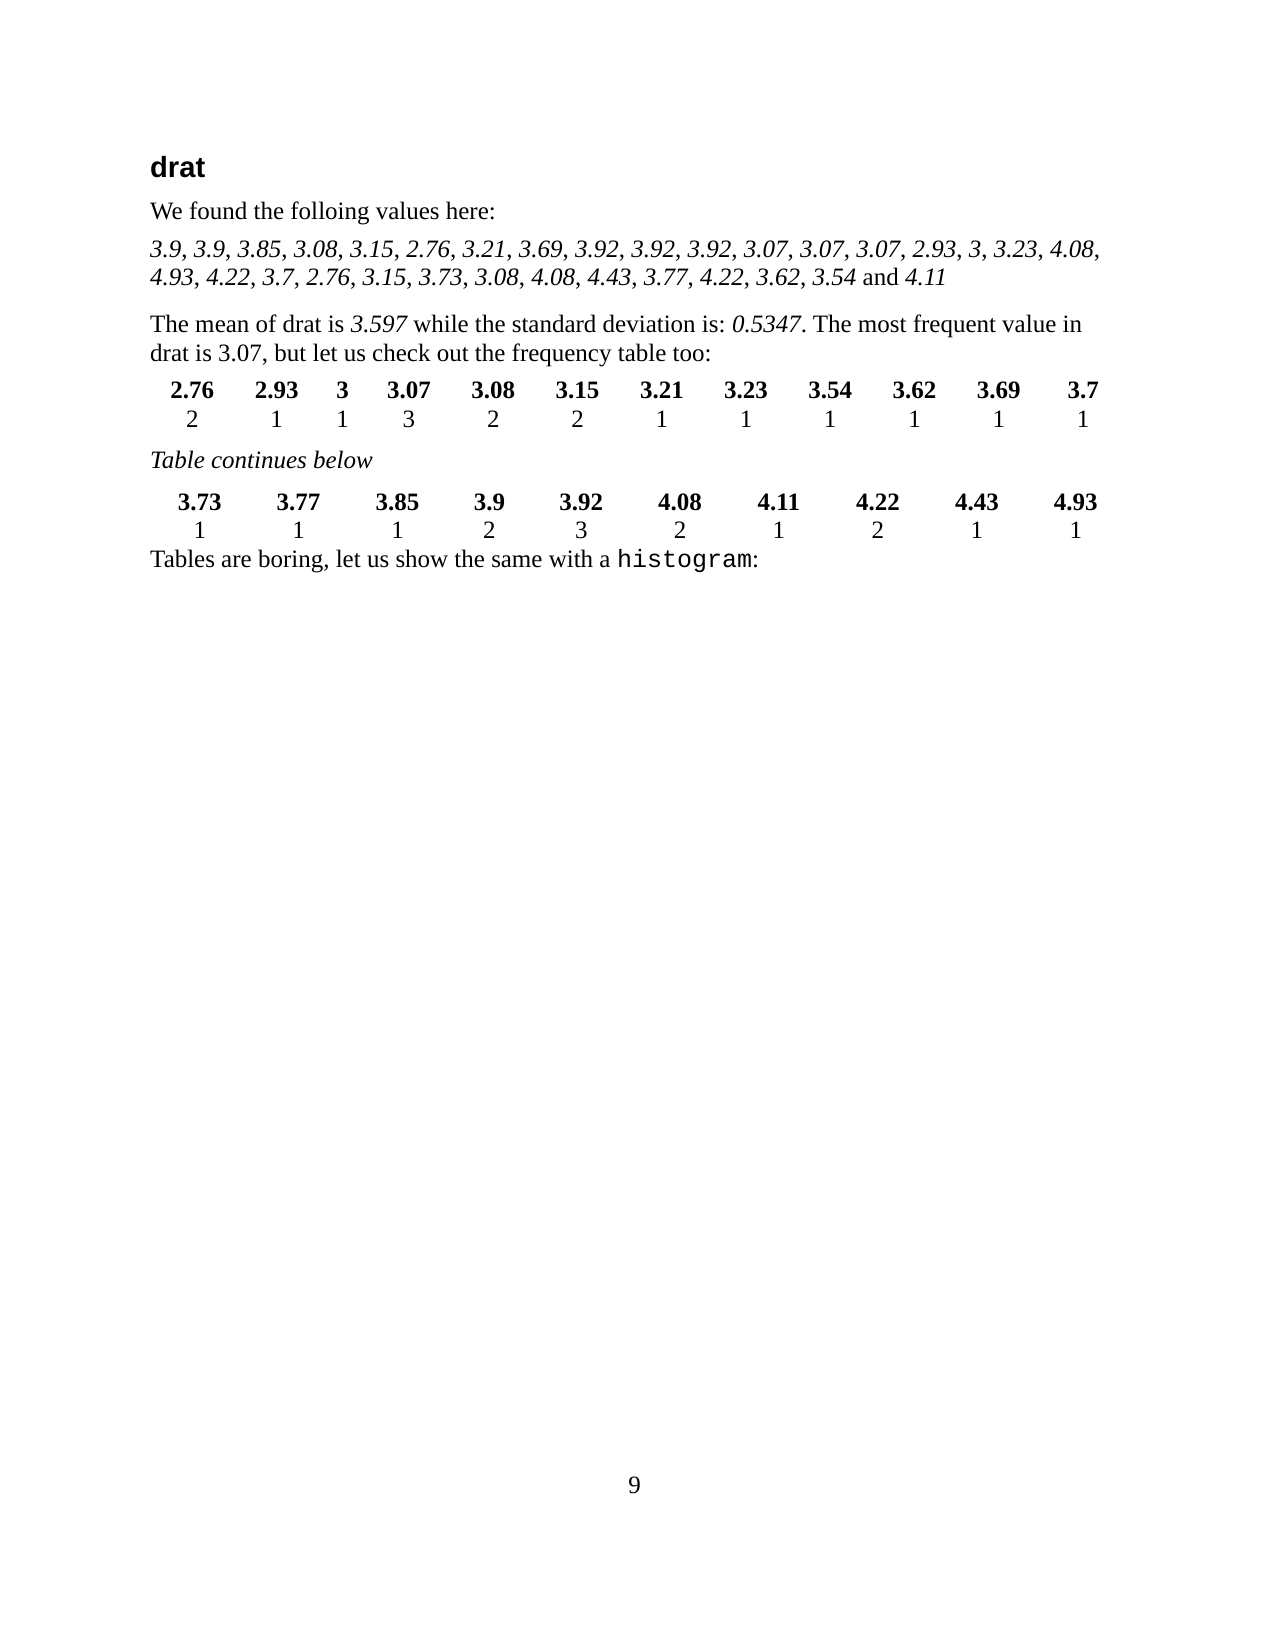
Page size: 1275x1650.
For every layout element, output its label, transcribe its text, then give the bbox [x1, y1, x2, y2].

table_header 3.85 [348, 487, 447, 516]
table_cell 2 [630, 516, 729, 544]
table_header 4.93 [1026, 487, 1125, 516]
table_header 3.73 [150, 487, 249, 516]
table_header 2.76 [150, 376, 234, 404]
text We found the folloing values here: [150, 196, 1125, 225]
table_header 4.08 [630, 487, 729, 516]
table_header 4.43 [927, 487, 1026, 516]
table_header 2.93 [234, 376, 318, 404]
table_cell 1 [788, 404, 872, 433]
table_cell 1 [872, 404, 956, 433]
text The mean of drat is 3.597 while the standard deviation is: 0.5347. The most frequent value in drat is 3.07, but let us check out the frequency table too: [150, 309, 1125, 367]
table_cell 1 [927, 516, 1026, 544]
table_header 3.15 [535, 376, 619, 404]
table_header 3.77 [249, 487, 348, 516]
table_header 3.92 [531, 487, 630, 516]
table_cell 2 [451, 404, 535, 433]
table_cell 1 [348, 516, 447, 544]
table_cell 1 [729, 516, 828, 544]
text 3.9, 3.9, 3.85, 3.08, 3.15, 2.76, 3.21, 3.69, 3.92, 3.92, 3.92, 3.07, 3.07, 3.07, 2.93, 3, 3.23, 4.08, 4.93, 4.22, 3.7, 2.76, 3.15, 3.73, 3.08, 4.08, 4.43, 3.77, 4.22, 3.62, 3.54 and 4.11 [150, 234, 1125, 291]
table_header 3.21 [619, 376, 704, 404]
table_header 4.11 [729, 487, 828, 516]
table_header 3.23 [704, 376, 788, 404]
table_cell 2 [150, 404, 234, 433]
table_header 3.69 [956, 376, 1041, 404]
subtitle drat [150, 150, 1125, 183]
table_cell 1 [619, 404, 704, 433]
table_cell 2 [828, 516, 927, 544]
table_header 3 [319, 376, 367, 404]
table_cell 3 [531, 516, 630, 544]
table_cell 1 [150, 516, 249, 544]
text Tables are boring, let us show the same with a histogram: [150, 544, 1125, 575]
table_header 4.22 [828, 487, 927, 516]
table_cell 1 [234, 404, 318, 433]
table_cell 1 [249, 516, 348, 544]
table_cell 1 [956, 404, 1041, 433]
table_cell 1 [1041, 404, 1125, 433]
table_cell 3 [367, 404, 451, 433]
table_cell 2 [535, 404, 619, 433]
table_cell 1 [704, 404, 788, 433]
table_header 3.7 [1041, 376, 1125, 404]
table_header 3.08 [451, 376, 535, 404]
table_cell 1 [319, 404, 367, 433]
table_header 3.62 [872, 376, 956, 404]
table_header 3.54 [788, 376, 872, 404]
table_cell 1 [1026, 516, 1125, 544]
text Table continues below [150, 446, 1125, 474]
table_header 3.9 [447, 487, 531, 516]
table_header 3.07 [367, 376, 451, 404]
table_cell 2 [447, 516, 531, 544]
